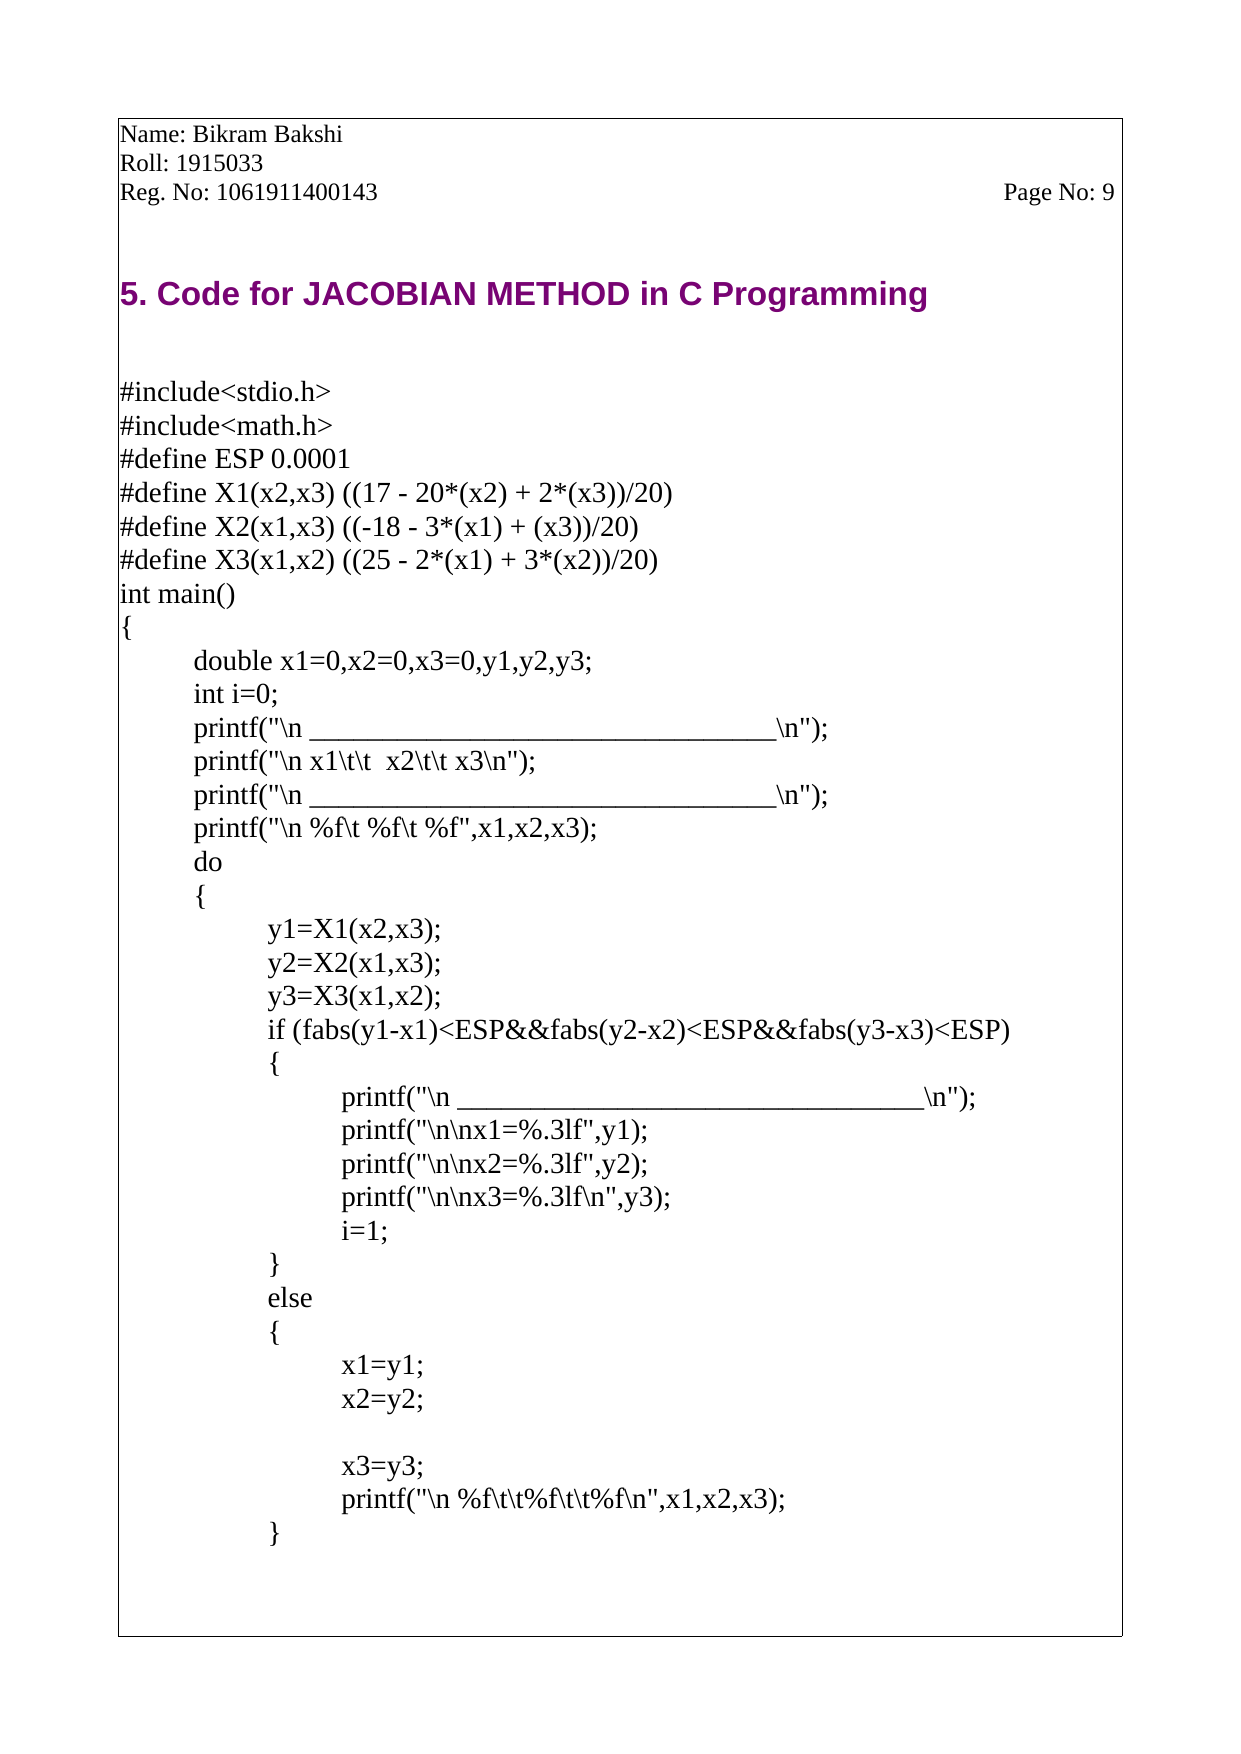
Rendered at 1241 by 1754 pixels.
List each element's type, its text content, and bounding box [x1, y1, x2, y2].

text x2=y2; [119, 1381, 1121, 1414]
text else [119, 1280, 1121, 1314]
text double x1=0,x2=0,x3=0,y1,y2,y3; [119, 643, 1121, 676]
text } [119, 1247, 1121, 1280]
text y3=X3(x1,x2); [119, 978, 1121, 1012]
text { [119, 1045, 1121, 1079]
text #include<math.h> [119, 408, 1121, 442]
text #define ESP 0.0001 [119, 442, 1121, 475]
text printf("\n ________________________________\n"); [119, 1079, 1121, 1112]
text { [119, 1314, 1121, 1347]
text #define X3(x1,x2) ((25 - 2*(x1) + 3*(x2))/20) [119, 542, 1121, 576]
text { [119, 609, 1121, 643]
text printf("\n x1\t\t x2\t\t x3\n"); [119, 743, 1121, 777]
text #define X1(x2,x3) ((17 - 20*(x2) + 2*(x3))/20) [119, 475, 1121, 509]
text x1=y1; [119, 1347, 1121, 1381]
text printf("\n\nx3=%.3lf\n",y3); [119, 1179, 1121, 1213]
text i=1; [119, 1213, 1121, 1247]
text do [119, 844, 1121, 878]
text #define X2(x1,x3) ((-18 - 3*(x1) + (x3))/20) [119, 509, 1121, 542]
text if (fabs(y1-x1)<ESP&&fabs(y2-x2)<ESP&&fabs(y3-x3)<ESP) [119, 1012, 1121, 1045]
text int main() [119, 576, 1121, 609]
text x3=y3; [119, 1448, 1121, 1481]
text y1=X1(x2,x3); [119, 911, 1121, 945]
text printf("\n ________________________________\n"); [119, 777, 1121, 811]
text } [119, 1515, 1121, 1548]
text printf("\n %f\t\t%f\t\t%f\n",x1,x2,x3); [119, 1481, 1121, 1515]
text printf("\n %f\t %f\t %f",x1,x2,x3); [119, 811, 1121, 844]
text y2=X2(x1,x3); [119, 945, 1121, 978]
text printf("\n\nx2=%.3lf",y2); [119, 1146, 1121, 1179]
text 5. Code for JACOBIAN METHOD in C Programming [119, 274, 1121, 312]
text { [119, 878, 1121, 911]
text #include<stdio.h> [119, 374, 1121, 408]
text printf("\n ________________________________\n"); [119, 710, 1121, 743]
text printf("\n\nx1=%.3lf",y1); [119, 1112, 1121, 1146]
text int i=0; [119, 676, 1121, 710]
